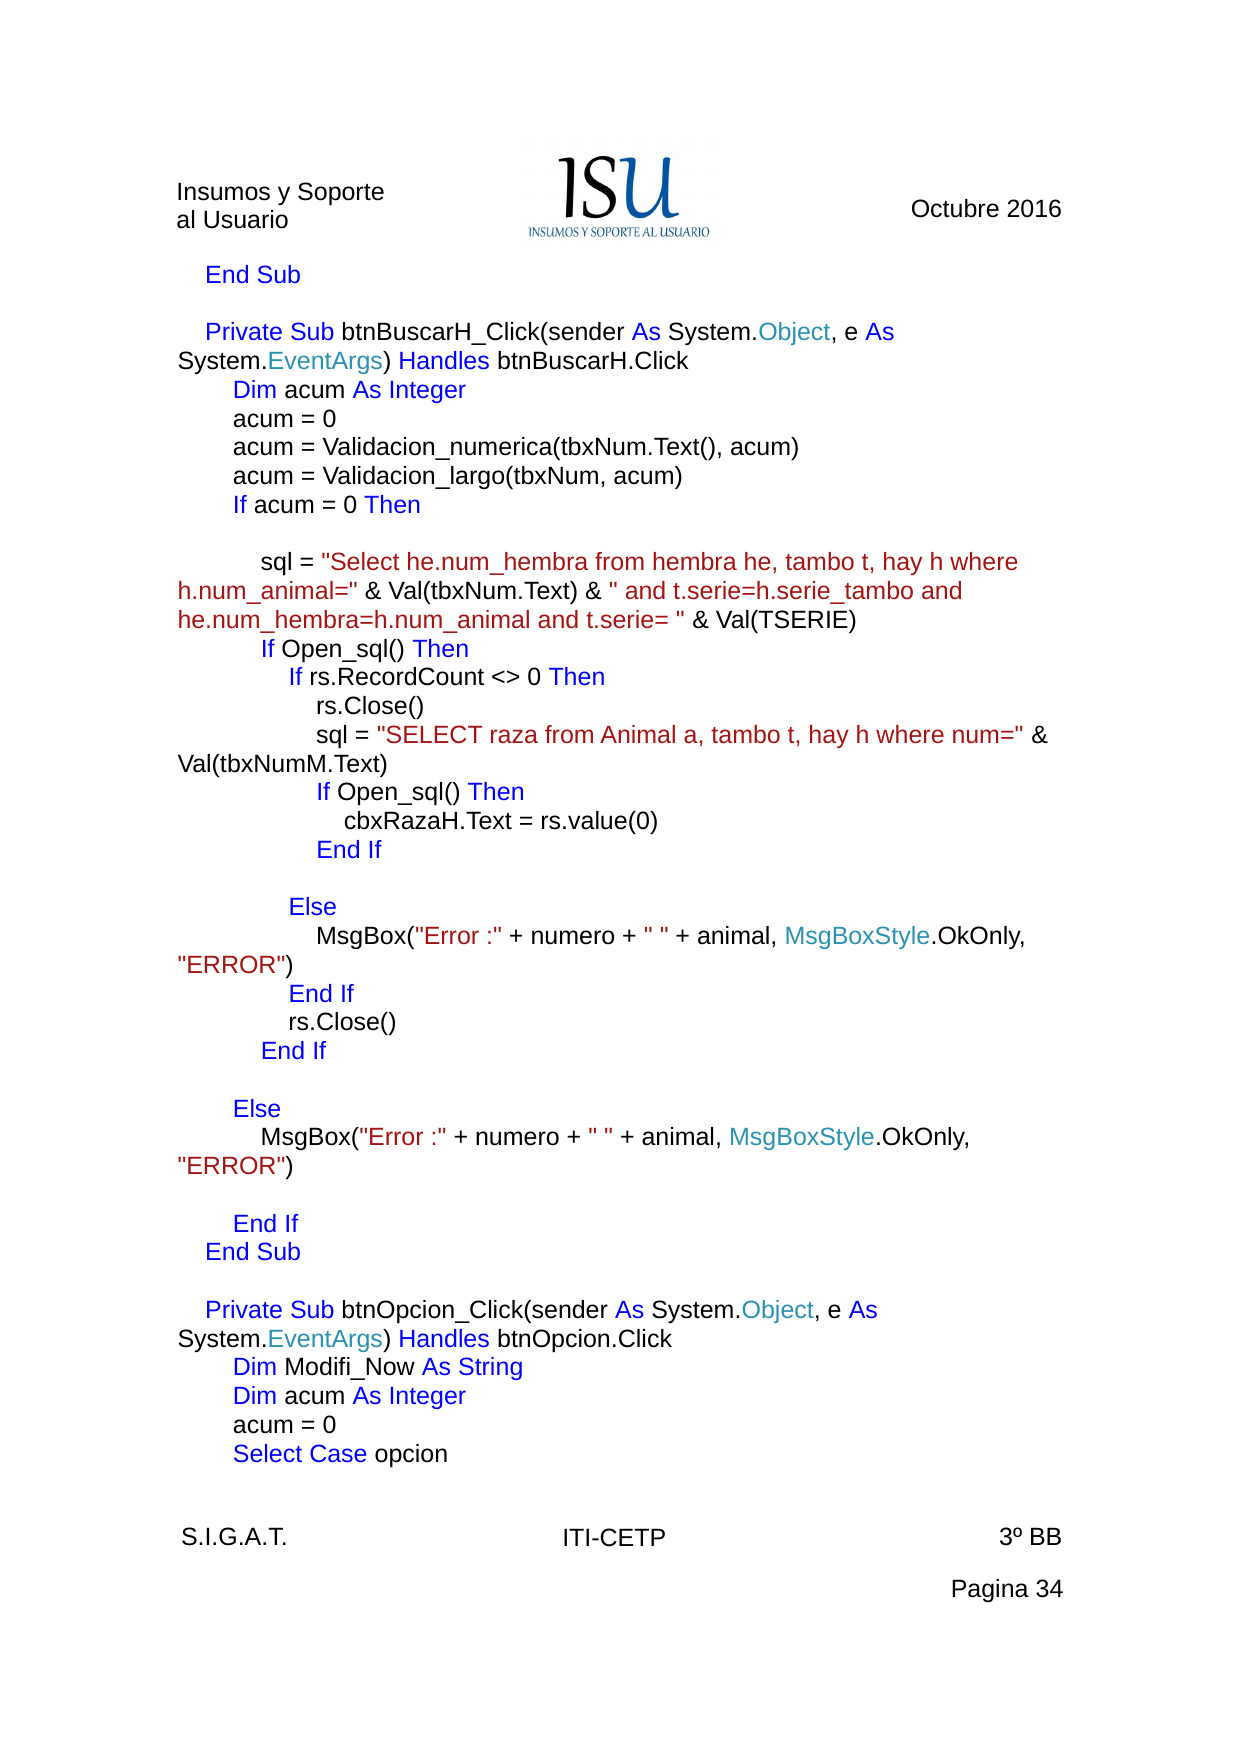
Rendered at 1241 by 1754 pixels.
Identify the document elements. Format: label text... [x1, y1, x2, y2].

text If acum = 0 Then [177, 490, 1063, 518]
text End If [177, 835, 1063, 863]
text If rs.RecordCount <> 0 Then [177, 662, 1063, 691]
text If Open_sql() Then [177, 633, 1063, 662]
text Else [177, 892, 1063, 921]
text End If [177, 1208, 1063, 1237]
text MsgBox("Error :" + numero + " " + animal, MsgBoxStyle.OkOnly, "ERROR") [177, 921, 1063, 978]
text acum = 0 [177, 403, 1063, 432]
text Select Case opcion [177, 1438, 1063, 1467]
text Else [177, 1093, 1063, 1122]
text MsgBox("Error :" + numero + " " + animal, MsgBoxStyle.OkOnly, "ERROR") [177, 1122, 1063, 1180]
picture [517, 138, 723, 252]
text If Open_sql() Then [177, 777, 1063, 806]
text Dim Modifi_Now As String [177, 1352, 1063, 1381]
text Dim acum As Integer [177, 1381, 1063, 1410]
text End If [177, 1036, 1063, 1065]
text Dim acum As Integer [177, 375, 1063, 403]
text cbxRazaH.Text = rs.value(0) [177, 806, 1063, 835]
text acum = Validacion_numerica(tbxNum.Text(), acum) [177, 432, 1063, 461]
text rs.Close() [177, 691, 1063, 720]
text Private Sub btnBuscarH_Click(sender As System.Object, e As System.EventArgs) Handles btnBuscarH.Click [177, 317, 1063, 375]
text acum = Validacion_largo(tbxNum, acum) [177, 461, 1063, 490]
text End Sub [177, 1237, 1063, 1266]
text Private Sub btnOpcion_Click(sender As System.Object, e As System.EventArgs) Handles btnOpcion.Click [177, 1295, 1063, 1352]
text End If [177, 978, 1063, 1007]
text sql = "Select he.num_hembra from hembra he, tambo t, hay h where h.num_animal=" & Val(tbxNum.Text) & " and t.serie=h.serie_tambo and he.num_hembra=h.num_animal and t.serie= " & Val(TSERIE) [177, 547, 1063, 633]
text End Sub [177, 260, 1063, 288]
text acum = 0 [177, 1410, 1063, 1438]
text sql = "SELECT raza from Animal a, tambo t, hay h where num=" & Val(tbxNumM.Text) [177, 720, 1063, 777]
text rs.Close() [177, 1007, 1063, 1036]
